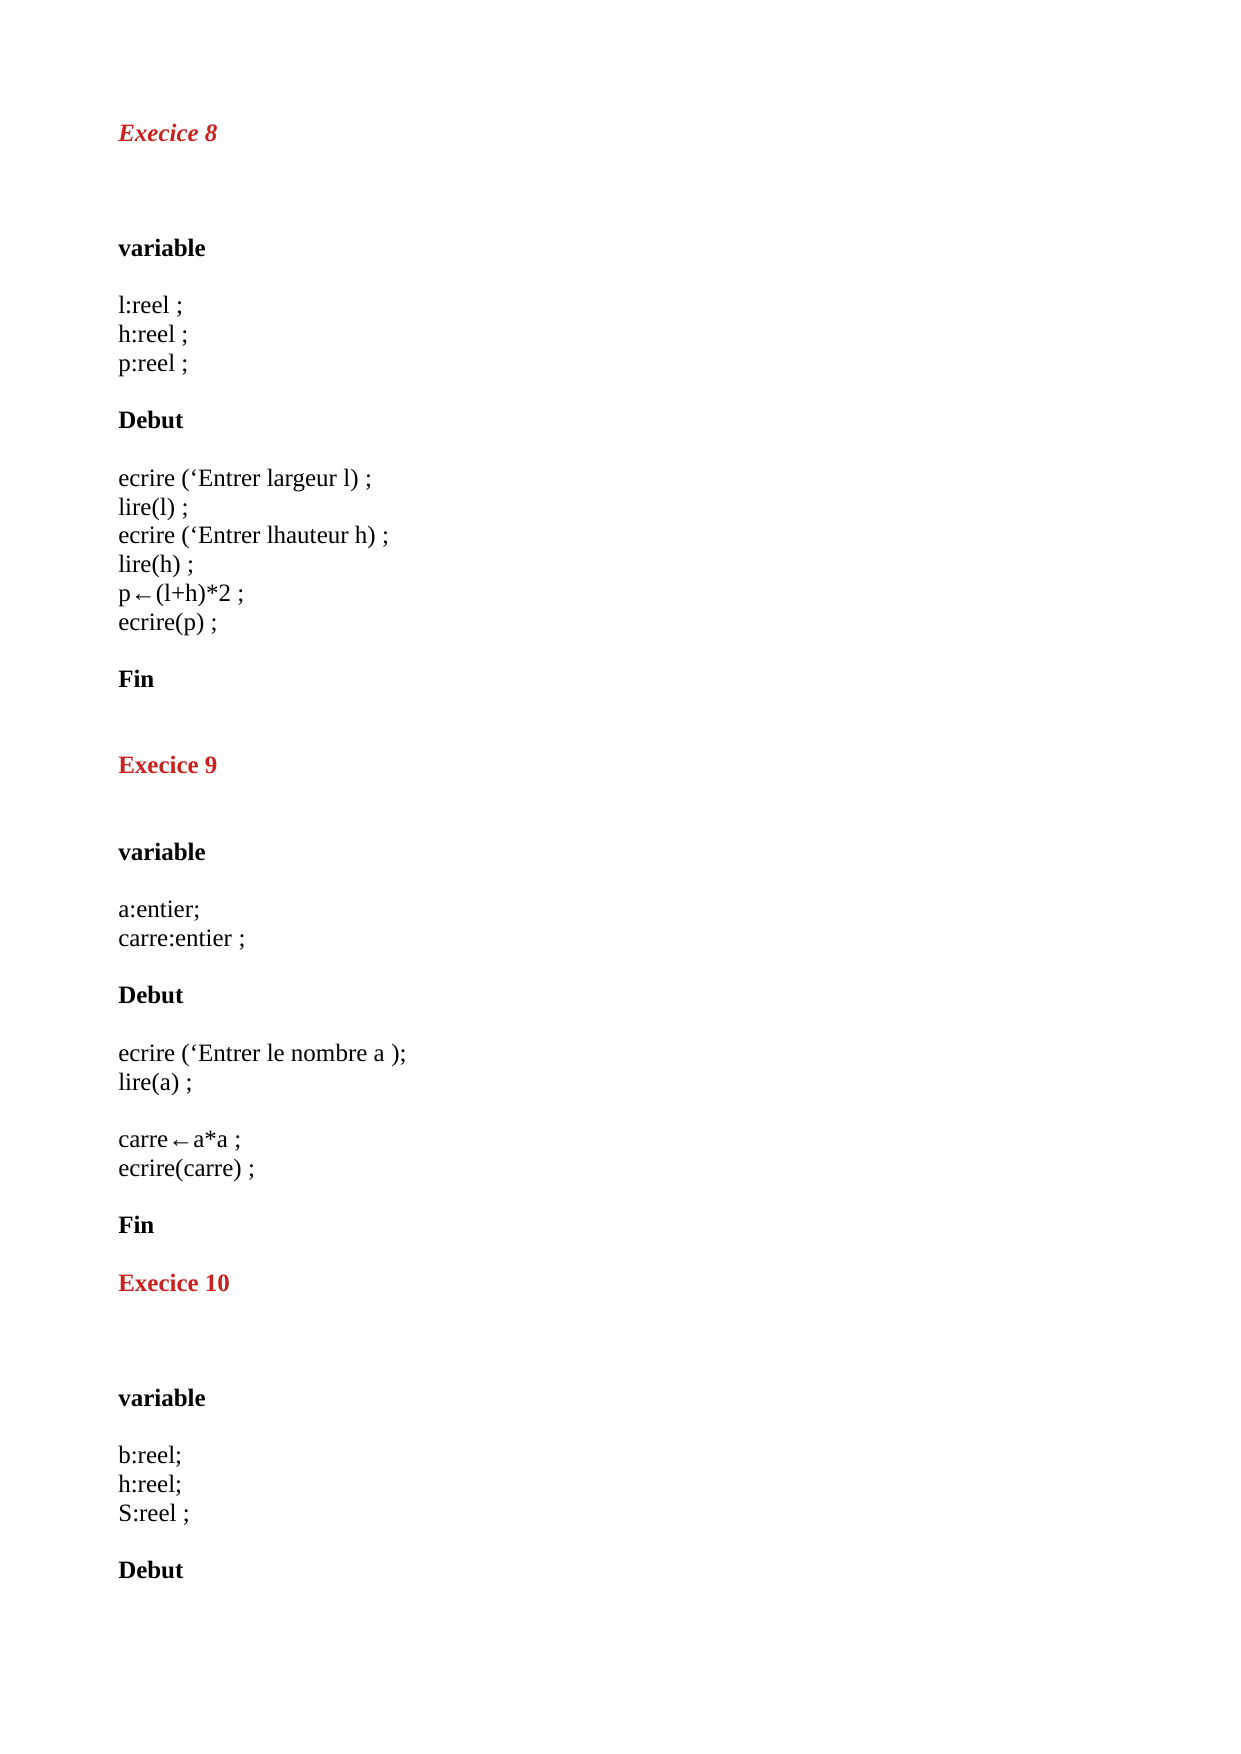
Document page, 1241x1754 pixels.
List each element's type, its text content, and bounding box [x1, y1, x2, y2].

text S:reel ; [118, 1498, 1122, 1527]
text h:reel; [118, 1469, 1122, 1498]
text h:reel ; [118, 319, 1122, 348]
text p←(l+h)*2 ; [118, 578, 1122, 607]
text ecrire (‘Entrer lhauteur h) ; [118, 521, 1122, 549]
text variable [118, 837, 1122, 866]
text Execice 10 [118, 1268, 1122, 1297]
text lire(l) ; [118, 492, 1122, 521]
text ecrire (‘Entrer largeur l) ; [118, 463, 1122, 492]
text l:reel ; [118, 291, 1122, 319]
text variable [118, 1383, 1122, 1412]
text p:reel ; [118, 348, 1122, 377]
text Debut [118, 1556, 1122, 1584]
text lire(h) ; [118, 549, 1122, 578]
text ecrire(p) ; [118, 607, 1122, 636]
text lire(a) ; [118, 1067, 1122, 1096]
text Fin [118, 664, 1122, 693]
text Debut [118, 406, 1122, 434]
text Debut [118, 981, 1122, 1009]
text ecrire (‘Entrer le nombre a ); [118, 1038, 1122, 1067]
text variable [118, 233, 1122, 262]
text carre:entier ; [118, 923, 1122, 952]
text Execice 8 [118, 118, 1122, 147]
text a:entier; [118, 894, 1122, 923]
text Fin [118, 1211, 1122, 1239]
text Execice 9 [118, 751, 1122, 779]
text carre←a*a ; [118, 1124, 1122, 1153]
text ecrire(carre) ; [118, 1153, 1122, 1182]
text b:reel; [118, 1441, 1122, 1469]
